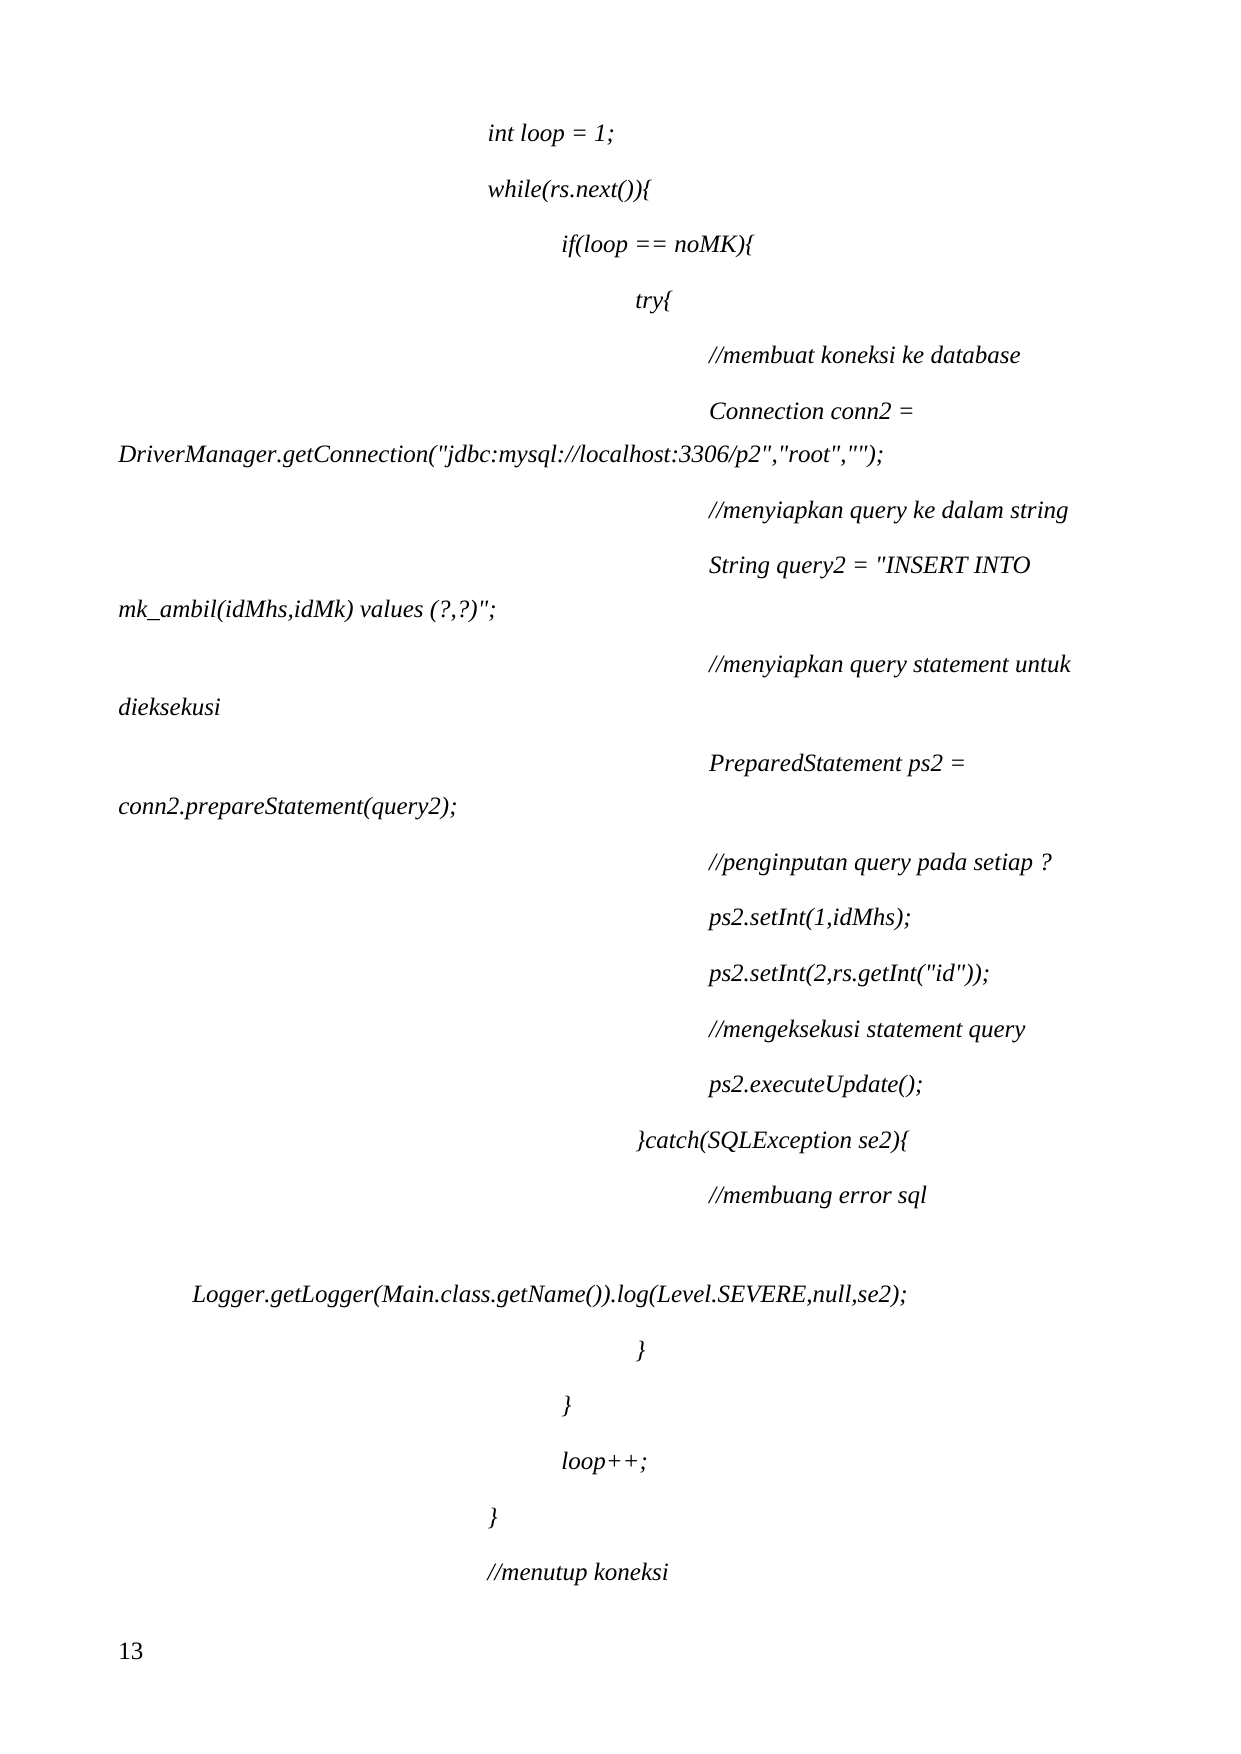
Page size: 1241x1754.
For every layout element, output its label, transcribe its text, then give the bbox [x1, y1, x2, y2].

text //penginputan query pada setiap ? [118, 847, 1122, 876]
text PreparedStatement ps2 = conn2.prepareStatement(query2); [118, 748, 1122, 820]
text ps2.setInt(1,idMhs); [118, 902, 1122, 931]
text Logger.getLogger(Main.class.getName()).log(Level.SEVERE,null,se2); [118, 1236, 1122, 1308]
text ps2.executeUpdate(); [118, 1069, 1122, 1098]
text } [118, 1391, 1122, 1419]
text try{ [118, 285, 1122, 314]
text Connection conn2 = DriverManager.getConnection("jdbc:mysql://localhost:3306/p2","root",""); [118, 396, 1122, 468]
text }catch(SQLException se2){ [118, 1125, 1122, 1154]
text //membuang error sql [118, 1181, 1122, 1209]
text //menyiapkan query ke dalam string [118, 495, 1122, 524]
text if(loop == noMK){ [118, 229, 1122, 258]
text ps2.setInt(2,rs.getInt("id")); [118, 958, 1122, 987]
text } [118, 1335, 1122, 1364]
text //membuat koneksi ke database [118, 341, 1122, 369]
text //menyiapkan query statement untuk dieksekusi [118, 649, 1122, 721]
text } [118, 1502, 1122, 1531]
text String query2 = "INSERT INTO mk_ambil(idMhs,idMk) values (?,?)"; [118, 551, 1122, 622]
text while(rs.next()){ [118, 174, 1122, 202]
text //mengeksekusi statement query [118, 1014, 1122, 1042]
text //menutup koneksi [118, 1557, 1122, 1586]
text loop++; [118, 1446, 1122, 1475]
text int loop = 1; [118, 118, 1122, 147]
